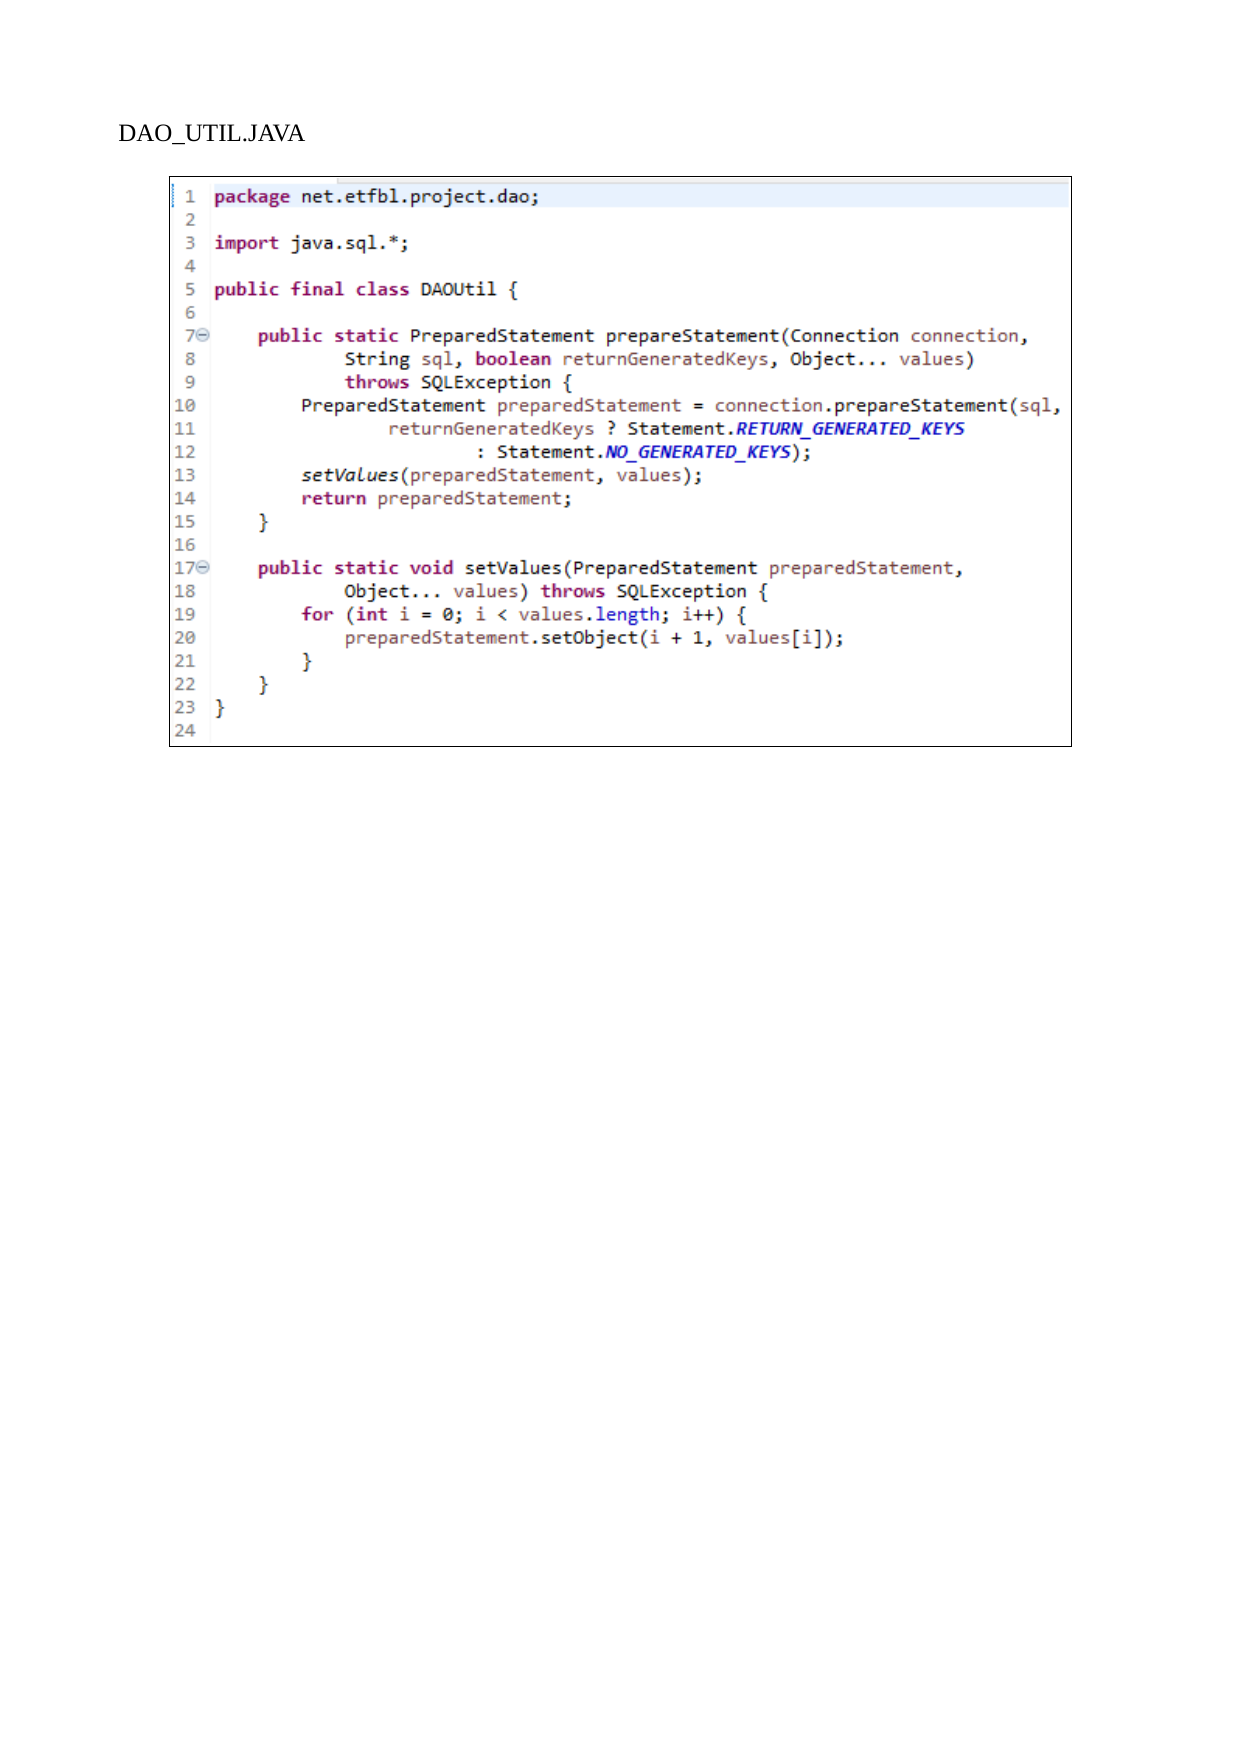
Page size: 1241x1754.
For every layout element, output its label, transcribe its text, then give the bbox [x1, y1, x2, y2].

picture [171, 178, 1069, 743]
text DAO_UTIL.JAVA [118, 118, 1122, 147]
